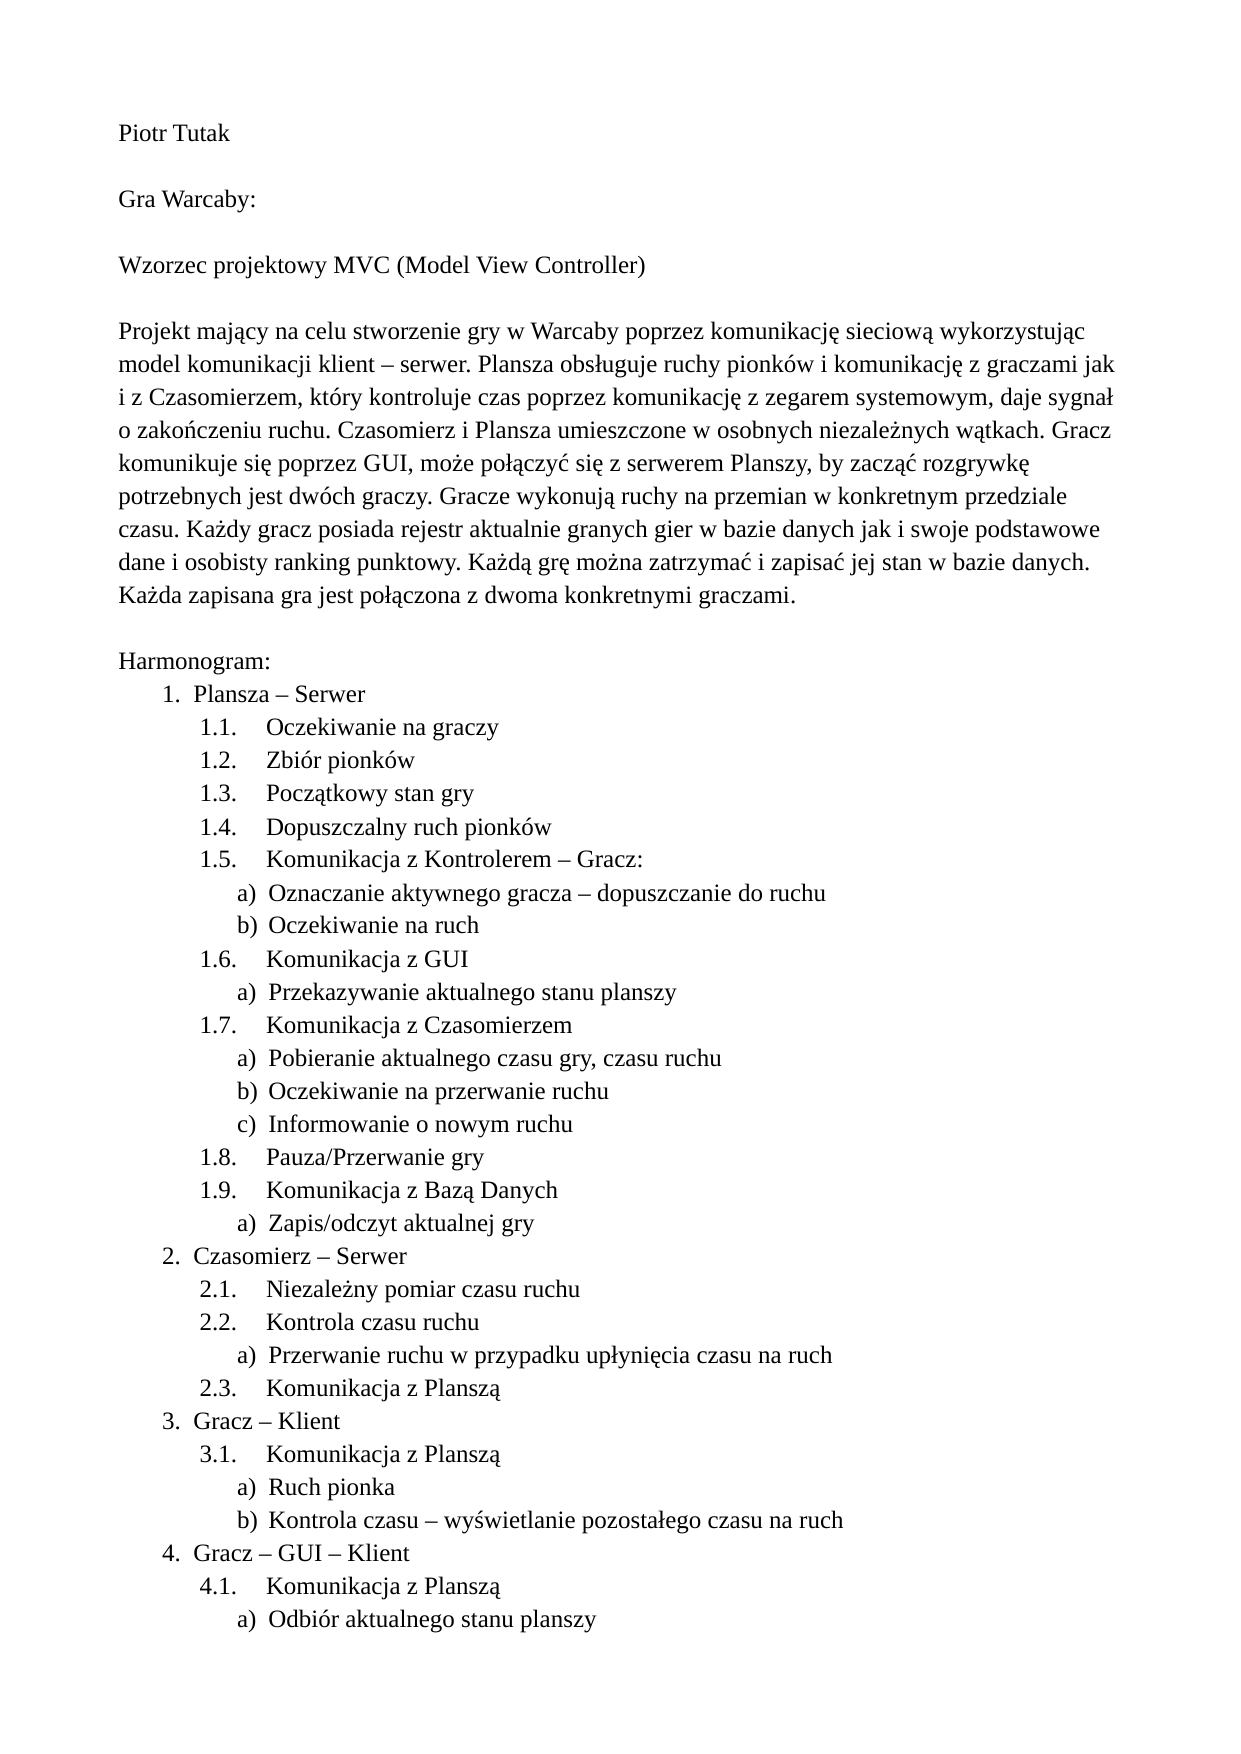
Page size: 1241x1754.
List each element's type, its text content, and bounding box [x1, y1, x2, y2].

list Komunikacja z Kontrolerem – Gracz: [193, 844, 1122, 873]
list Oznaczanie aktywnego gracza – dopuszczanie do ruchu [231, 878, 1122, 906]
text Wzorzec projektowy MVC (Model View Controller) [118, 250, 1122, 279]
text Projekt mający na celu stworzenie gry w Warcaby poprzez komunikację sieciową wykorzystując model komunikacji klient – serwer. Plansza obsługuje ruchy pionków i komunikację z graczami jak i z Czasomierzem, który kontroluje czas poprzez komunikację z zegarem systemowym, daje sygnał o zakończeniu ruchu. Czasomierz i Plansza umieszczone w osobnych niezależnych wątkach. Gracz komunikuje się poprzez GUI, może połączyć się z serwerem Planszy, by zacząć rozgrywkę potrzebnych jest dwóch graczy. Gracze wykonują ruchy na przemian w konkretnym przedziale czasu. Każdy gracz posiada rejestr aktualnie granych gier w bazie danych jak i swoje podstawowe dane i osobisty ranking punktowy. Każdą grę można zatrzymać i zapisać jej stan w bazie danych. Każda zapisana gra jest połączona z dwoma konkretnymi graczami. [118, 316, 1122, 609]
list Niezależny pomiar czasu ruchu [193, 1274, 1122, 1303]
list Dopuszczalny ruch pionków [193, 812, 1122, 840]
list Kontrola czasu ruchu [193, 1307, 1122, 1336]
text Gra Warcaby: [118, 184, 1122, 213]
list Komunikacja z GUI [193, 944, 1122, 972]
list Oczekiwanie na ruch [231, 911, 1122, 939]
list Czasomierz – Serwer [156, 1241, 1122, 1269]
list Gracz – GUI – Klient [156, 1538, 1122, 1567]
list Oczekiwanie na przerwanie ruchu [231, 1076, 1122, 1104]
list Początkowy stan gry [193, 778, 1122, 807]
list Zbiór pionków [193, 746, 1122, 774]
list Kontrola czasu – wyświetlanie pozostałego czasu na ruch [231, 1505, 1122, 1534]
text Harmonogram: [118, 646, 1122, 675]
list Komunikacja z Planszą [193, 1571, 1122, 1600]
list Komunikacja z Czasomierzem [193, 1010, 1122, 1038]
list Informowanie o nowym ruchu [231, 1109, 1122, 1137]
list Przekazywanie aktualnego stanu planszy [231, 977, 1122, 1005]
list Komunikacja z Bazą Danych [193, 1175, 1122, 1203]
list Przerwanie ruchu w przypadku upłynięcia czasu na ruch [231, 1340, 1122, 1369]
list Plansza – Serwer [156, 679, 1122, 708]
text Piotr Tutak [118, 118, 1122, 147]
list Zapis/odczyt aktualnej gry [231, 1208, 1122, 1237]
list Odbiór aktualnego stanu planszy [231, 1604, 1122, 1633]
list Gracz – Klient [156, 1406, 1122, 1435]
list Komunikacja z Planszą [193, 1373, 1122, 1402]
list Komunikacja z Planszą [193, 1439, 1122, 1468]
list Ruch pionka [231, 1472, 1122, 1501]
list Oczekiwanie na graczy [193, 712, 1122, 741]
list Pauza/Przerwanie gry [193, 1142, 1122, 1171]
list Pobieranie aktualnego czasu gry, czasu ruchu [231, 1043, 1122, 1071]
